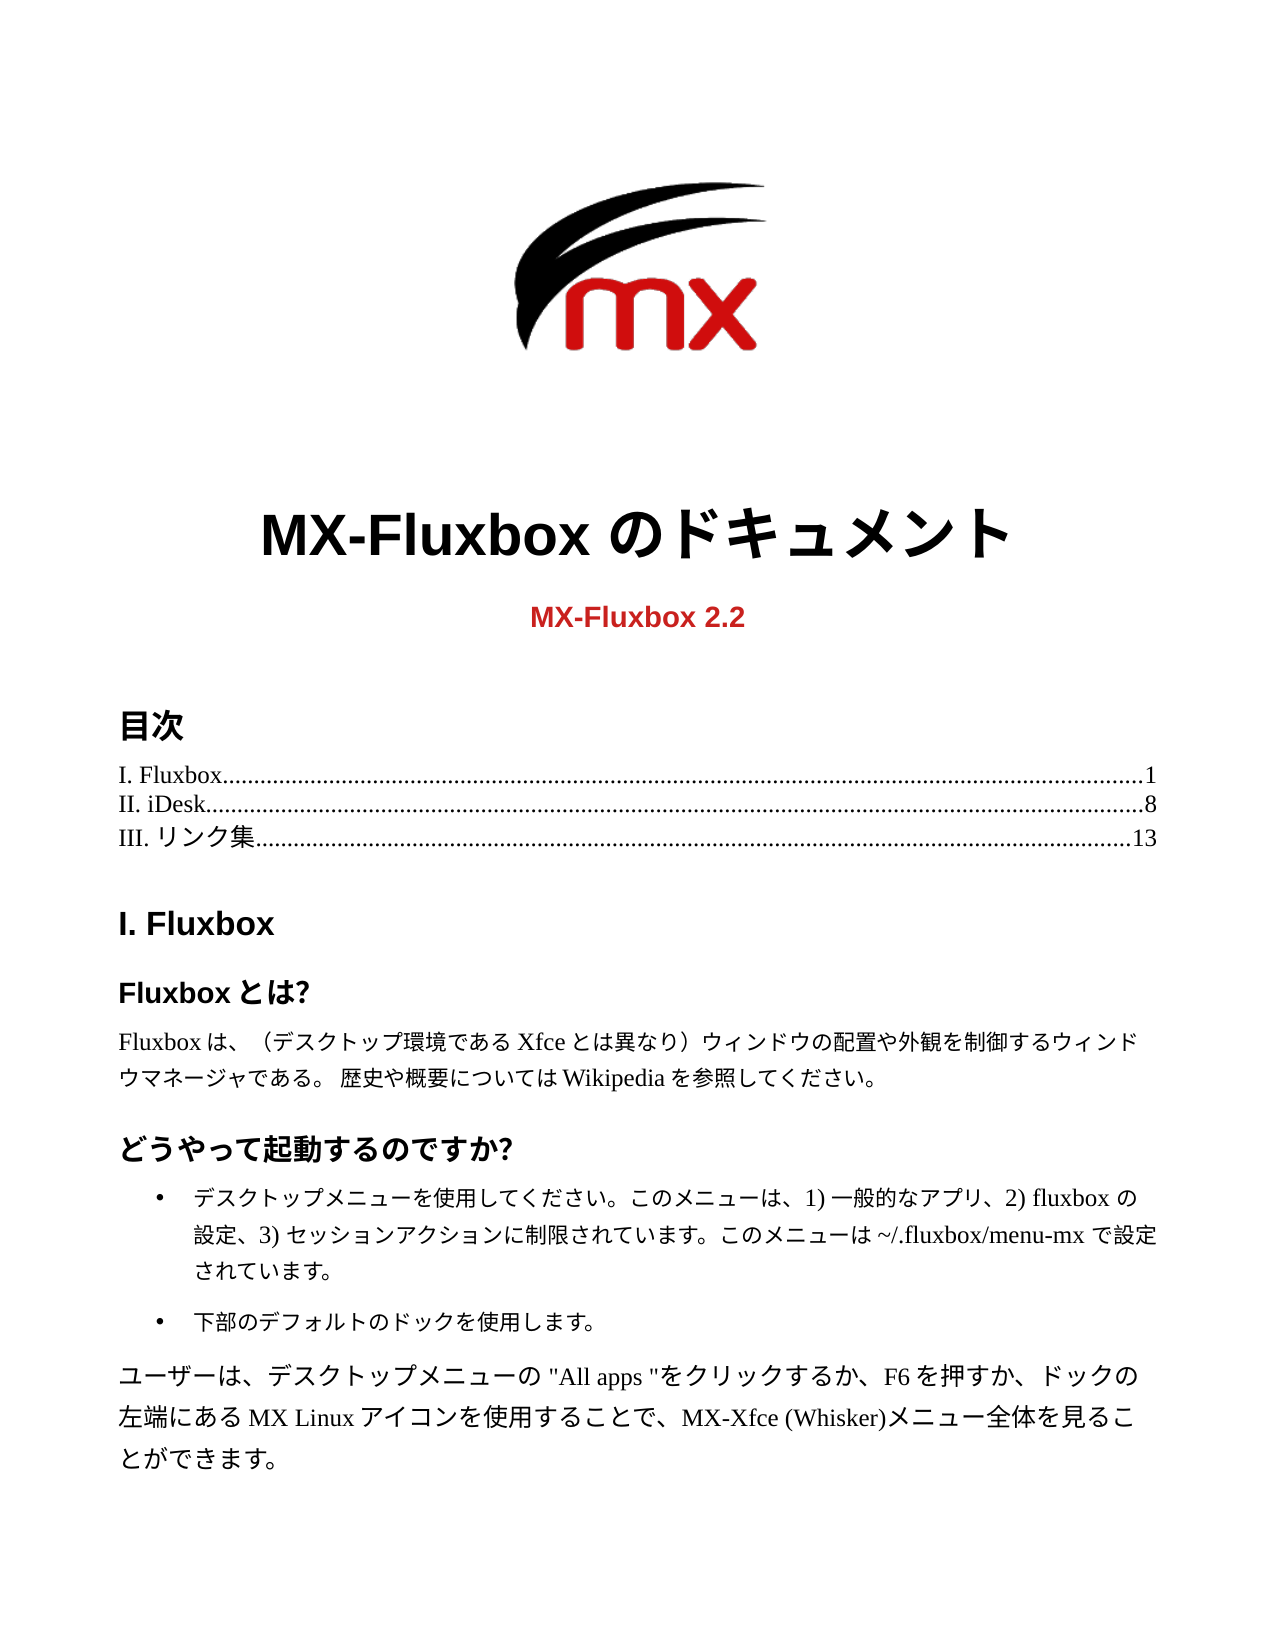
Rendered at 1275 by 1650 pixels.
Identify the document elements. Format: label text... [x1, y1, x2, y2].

title MX-Fluxbox のドキュメント [118, 488, 1157, 573]
subtitle 目次 [118, 700, 1157, 748]
subtitle Fluxboxとは？ [118, 969, 1157, 1012]
subtitle I. Fluxbox [118, 904, 1157, 942]
text I. Fluxbox 1 [118, 760, 1157, 789]
text III. リンク集 13 [118, 818, 1157, 854]
text ユーザーは、デスクトップメニューの "All apps "をクリックするか、F6を押すか、ドックの左端にあるMX Linuxアイコンを使用することで、MX-Xfce (Whisker)メニュー全体を見ることができます。 [118, 1356, 1157, 1476]
list 下部のデフォルトのドックを使用します。 [156, 1305, 1157, 1337]
text II. iDesk 8 [118, 789, 1157, 818]
subtitle どうやって起動するのですか？ [118, 1126, 1157, 1169]
picture [488, 118, 787, 416]
list デスクトップメニューを使用してください。このメニューは、1) 一般的なアプリ、2) fluxbox の設定、3) セッションアクションに制限されています。このメニューは ~/.fluxbox/menu-mx で設定されています。 [156, 1181, 1157, 1286]
text Fluxboxは、（デスクトップ環境であるXfceとは異なり）ウィンドウの配置や外観を制御するウィンドウマネージャである。 歴史や概要についてはWikipediaを参照してください。 [118, 1024, 1157, 1092]
subtitle MX-Fluxbox 2.2 [118, 600, 1157, 633]
